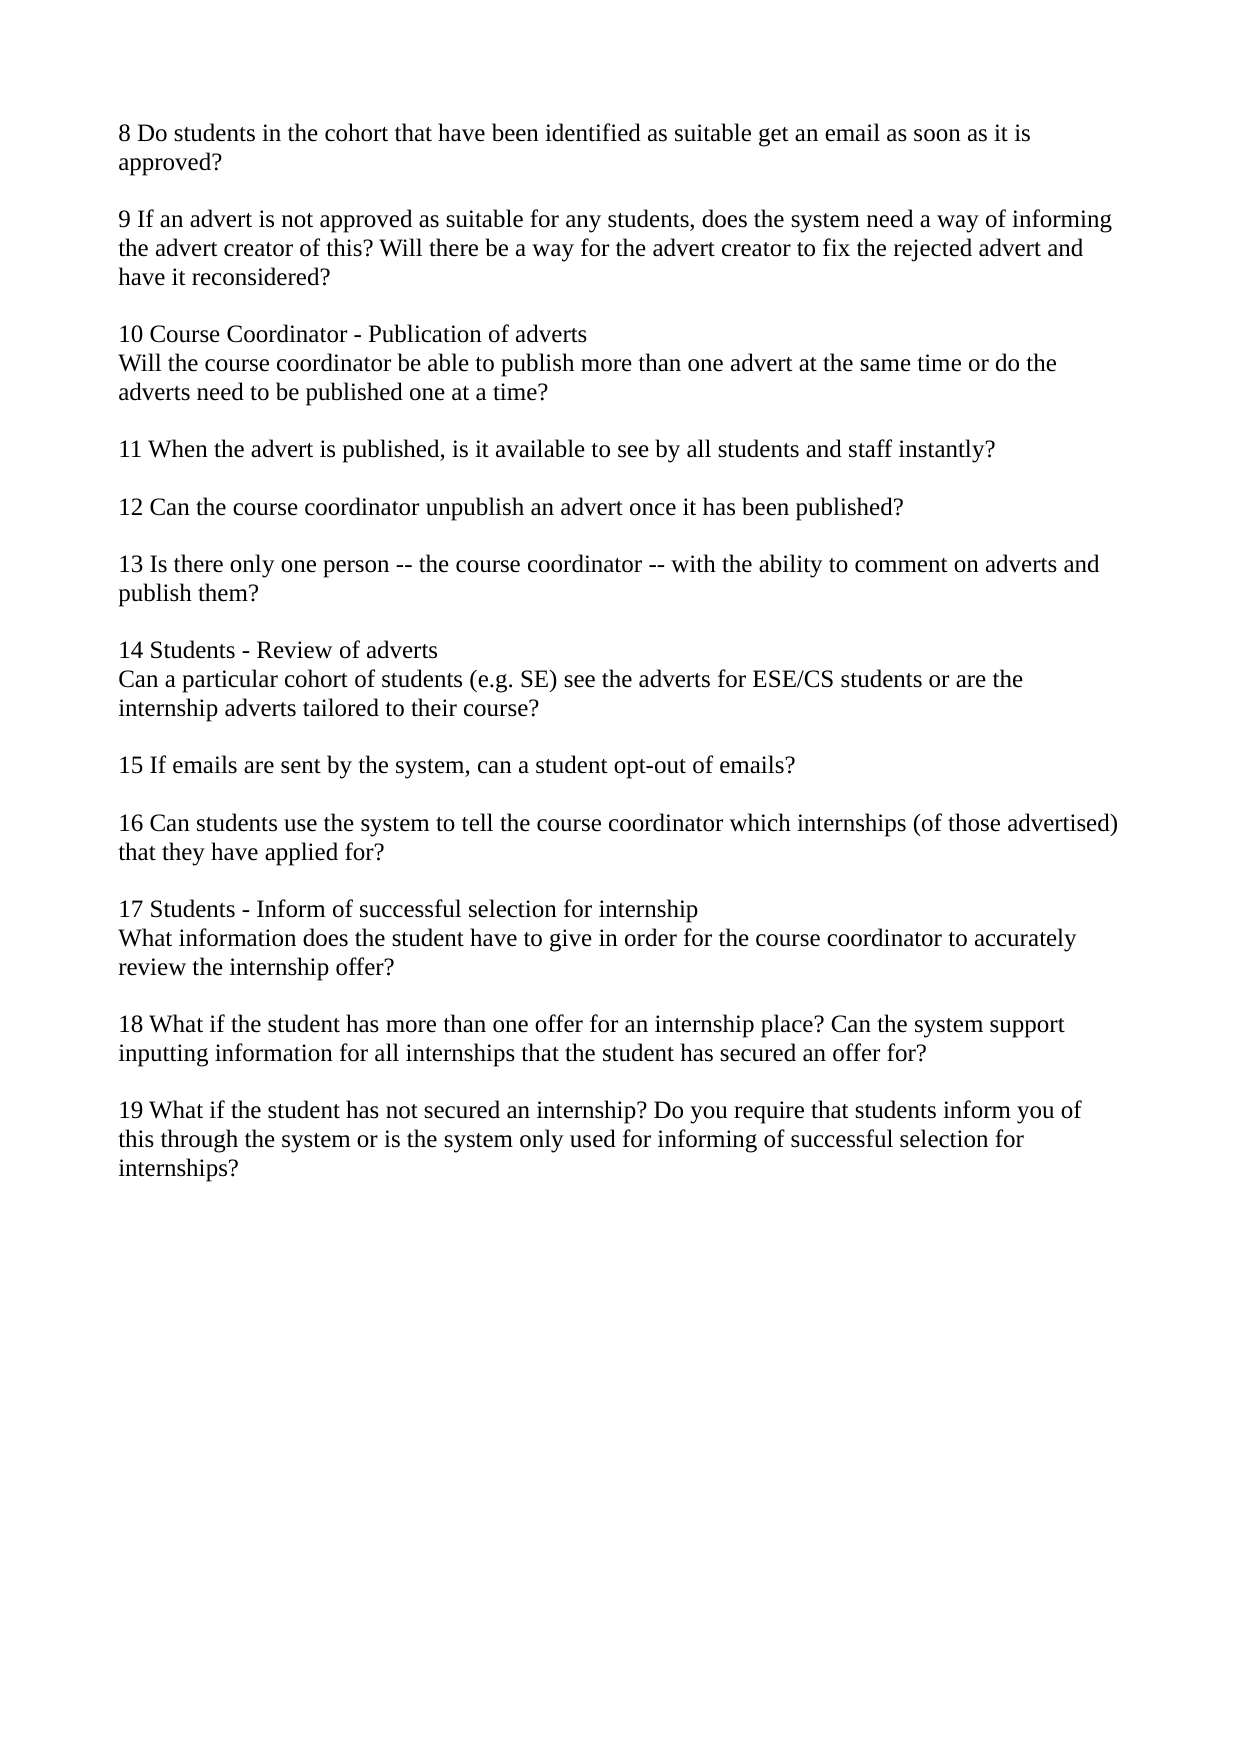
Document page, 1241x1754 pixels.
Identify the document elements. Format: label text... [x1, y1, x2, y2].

text 10 Course Coordinator - Publication of adverts [118, 319, 1122, 348]
text 9 If an advert is not approved as suitable for any students, does the system need a way of informing the advert creator of this? Will there be a way for the advert creator to fix the rejected advert and have it reconsidered? [118, 204, 1122, 291]
text 18 What if the student has more than one offer for an internship place? Can the system support inputting information for all internships that the student has secured an offer for? [118, 1009, 1122, 1067]
text 13 Is there only one person -- the course coordinator -- with the ability to comment on adverts and publish them? [118, 549, 1122, 607]
text Will the course coordinator be able to publish more than one advert at the same time or do the adverts need to be published one at a time? [118, 348, 1122, 406]
text 15 If emails are sent by the system, can a student opt-out of emails? [118, 751, 1122, 779]
text 16 Can students use the system to tell the course coordinator which internships (of those advertised) that they have applied for? [118, 808, 1122, 866]
text 12 Can the course coordinator unpublish an advert once it has been published? [118, 492, 1122, 521]
text 11 When the advert is published, is it available to see by all students and staff instantly? [118, 434, 1122, 463]
text Can a particular cohort of students (e.g. SE) see the adverts for ESE/CS students or are the internship adverts tailored to their course? [118, 664, 1122, 722]
text 8 Do students in the cohort that have been identified as suitable get an email as soon as it is approved? [118, 118, 1122, 176]
text What information does the student have to give in order for the course coordinator to accurately review the internship offer? [118, 923, 1122, 981]
text 19 What if the student has not secured an internship? Do you require that students inform you of this through the system or is the system only used for informing of successful selection for internships? [118, 1096, 1122, 1182]
text 14 Students - Review of adverts [118, 636, 1122, 664]
text 17 Students - Inform of successful selection for internship [118, 894, 1122, 923]
